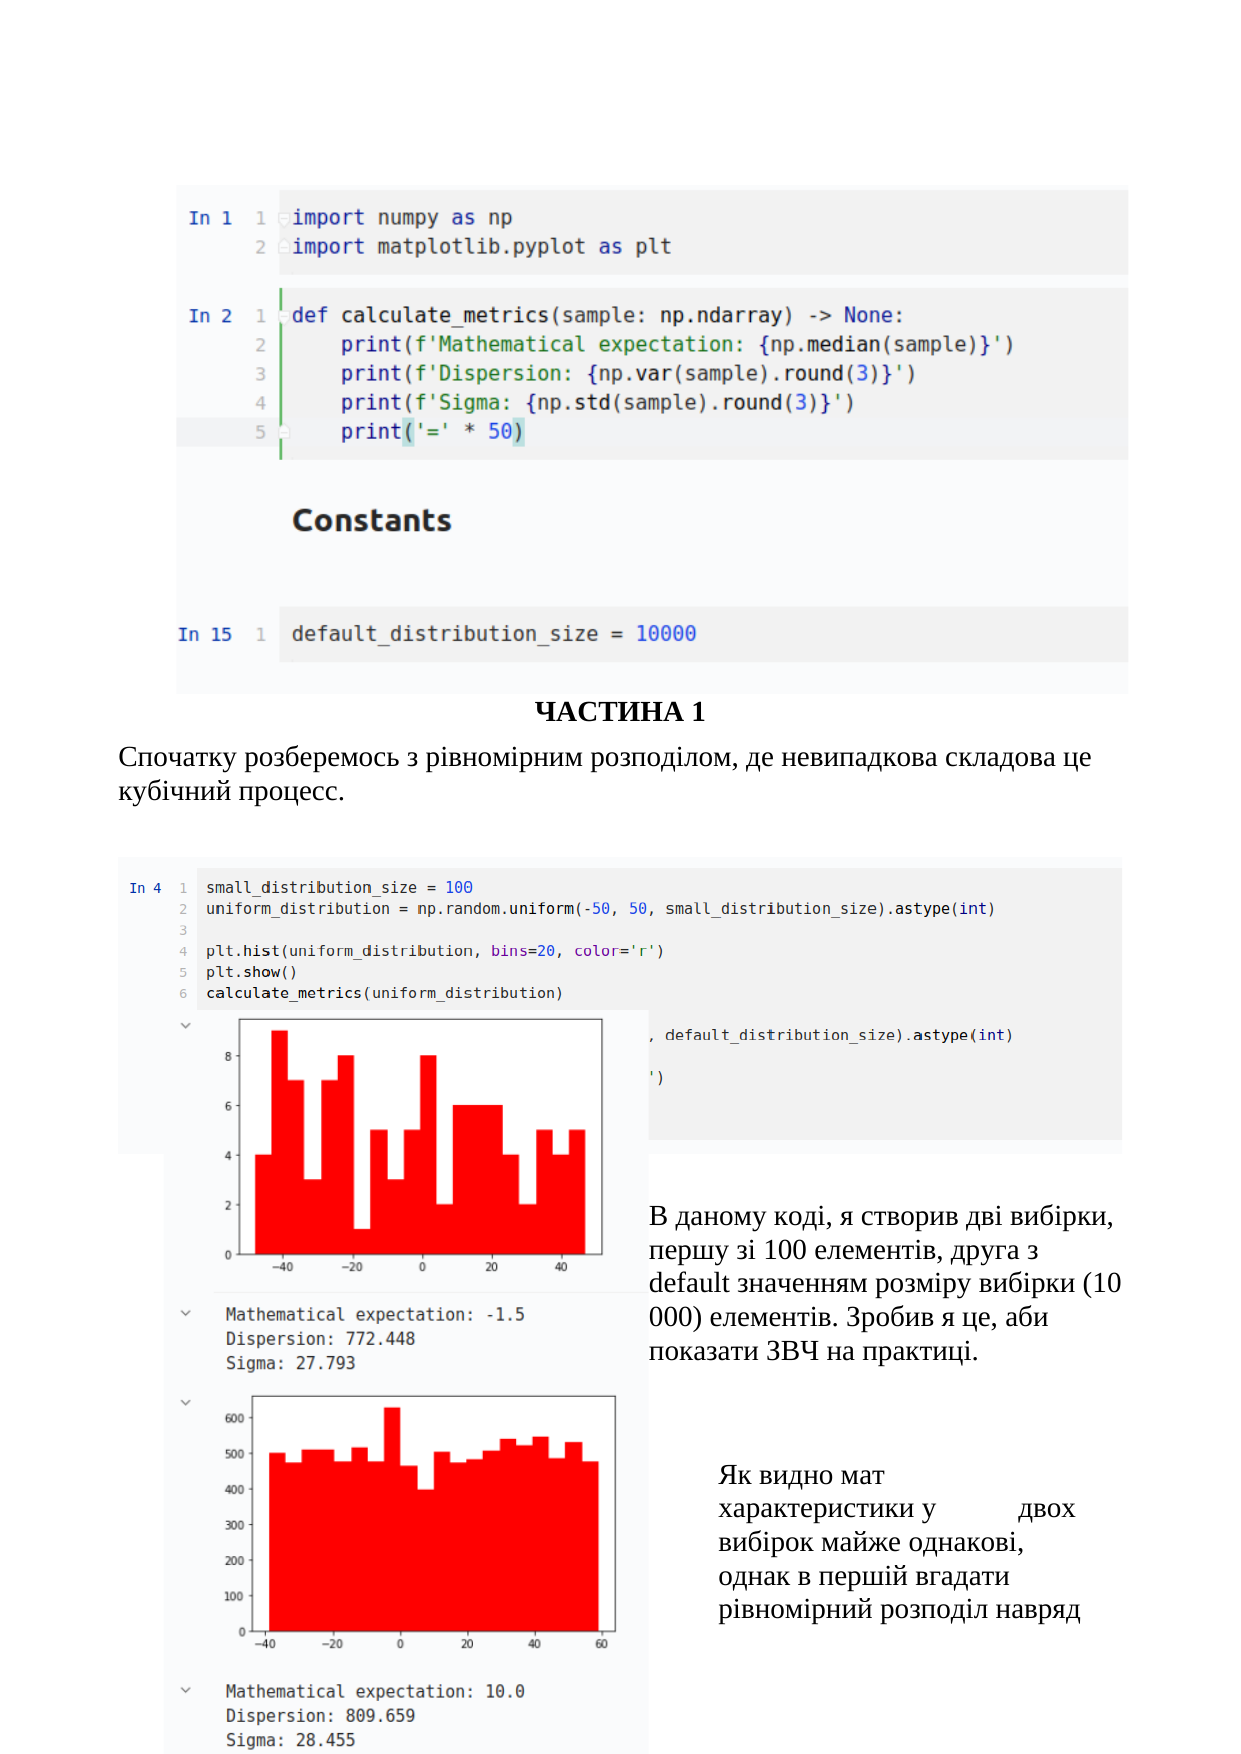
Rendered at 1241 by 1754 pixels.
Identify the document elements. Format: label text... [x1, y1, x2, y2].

text Як видно мат характеристики у двох вибірок майже однакові, однак в першій вгадати рівномірний розподіл навряд [649, 1423, 1122, 1625]
text В даному коді, я створив дві вибірки, першу зі 100 елементів, друга з default значенням розміру вибірки (10 000) елементів. Зробив я це, аби показати ЗВЧ на практиці. [649, 1198, 1122, 1366]
text [118, 1198, 163, 1366]
text ЧАСТИНА 1 [118, 391, 1122, 727]
text Спочатку розберемось з рівномірним розподілом, де невипадкова складова це кубічний процесс. [118, 739, 1122, 806]
picture [176, 185, 1129, 694]
text [118, 1423, 163, 1625]
picture [118, 857, 1123, 1754]
